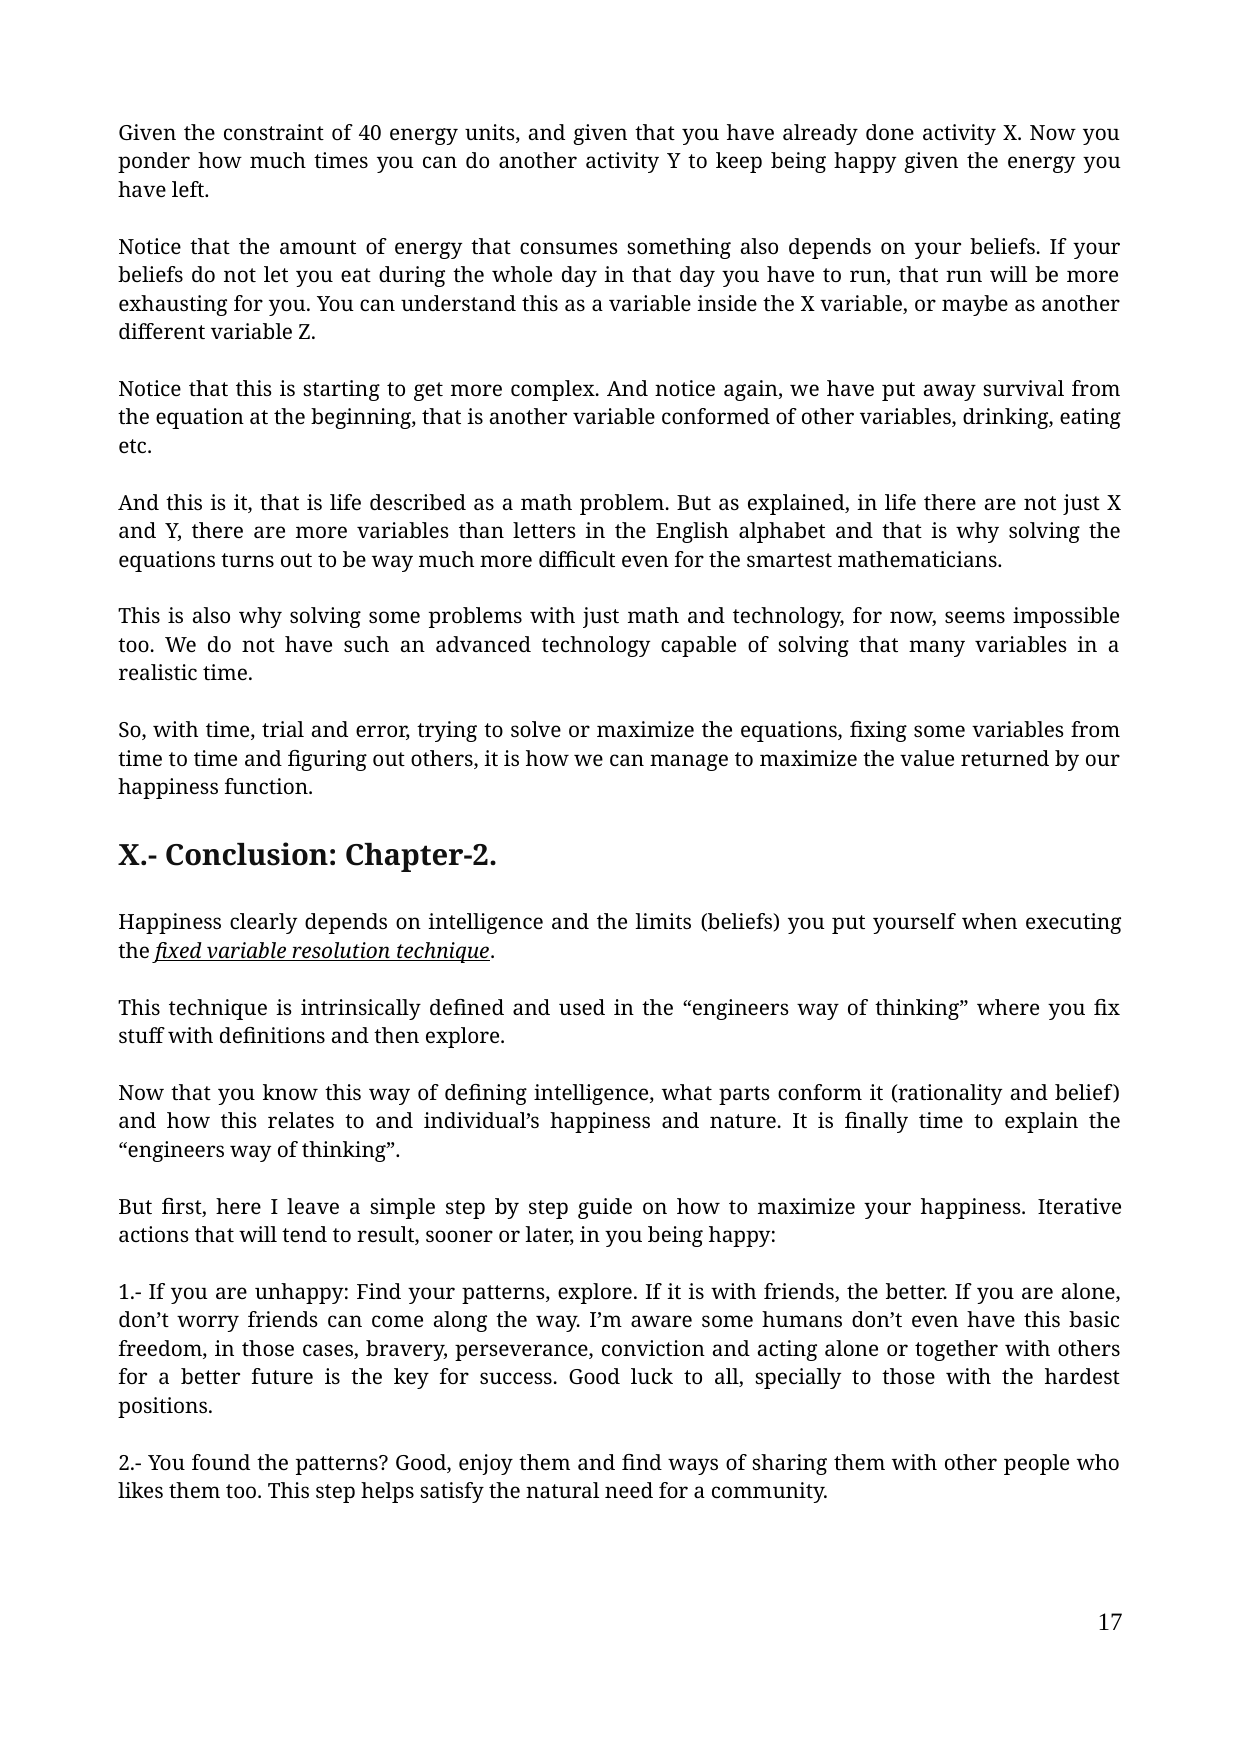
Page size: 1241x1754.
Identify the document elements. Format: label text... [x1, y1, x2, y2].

text 2.- You found the patterns? Good, enjoy them and find ways of sharing them with other people who likes them too. This step helps satisfy the natural need for a community. [118, 1448, 1122, 1504]
text So, with time, trial and error, trying to solve or maximize the equations, fixing some variables from time to time and figuring out others, it is how we can manage to maximize the value returned by our happiness function. [118, 715, 1122, 801]
text But first, here I leave a simple step by step guide on how to maximize your happiness. Iterative actions that will tend to result, sooner or later, in you being happy: [118, 1192, 1122, 1249]
text Given the constraint of 40 energy units, and given that you have already done activity X. Now you ponder how much times you can do another activity Y to keep being happy given the energy you have left. [118, 118, 1122, 203]
text Notice that the amount of energy that consumes something also depends on your beliefs. If your beliefs do not let you eat during the whole day in that day you have to run, that run will be more exhausting for you. You can understand this as a variable inside the X variable, or maybe as another different variable Z. [118, 232, 1122, 346]
text This technique is intrinsically defined and used in the “engineers way of thinking” where you fix stuff with definitions and then explore. [118, 993, 1122, 1049]
text Notice that this is starting to get more complex. And notice again, we have put away survival from the equation at the beginning, that is another variable conformed of other variables, drinking, eating etc. [118, 374, 1122, 459]
text Now that you know this way of defining intelligence, what parts conform it (rationality and belief) and how this relates to and individual’s happiness and nature. It is finally time to explain the “engineers way of thinking”. [118, 1078, 1122, 1163]
text And this is it, that is life described as a math problem. But as explained, in life there are not just X and Y, there are more variables than letters in the English alphabet and that is why solving the equations turns out to be way much more difficult even for the smartest mathematicians. [118, 488, 1122, 573]
text 1.- If you are unhappy: Find your patterns, explore. If it is with friends, the better. If you are alone, don’t worry friends can come along the way. I’m aware some humans don’t even have this basic freedom, in those cases, bravery, perseverance, conviction and acting alone or together with others for a better future is the key for success. Good luck to all, specially to those with the hardest positions. [118, 1277, 1122, 1419]
text This is also why solving some problems with just math and technology, for now, seems impossible too. We do not have such an advanced technology capable of solving that many variables in a realistic time. [118, 602, 1122, 687]
text Happiness clearly depends on intelligence and the limits (beliefs) you put yourself when executing the fixed variable resolution technique. [118, 907, 1122, 964]
text X.- Conclusion: Chapter-2. [118, 834, 1122, 874]
